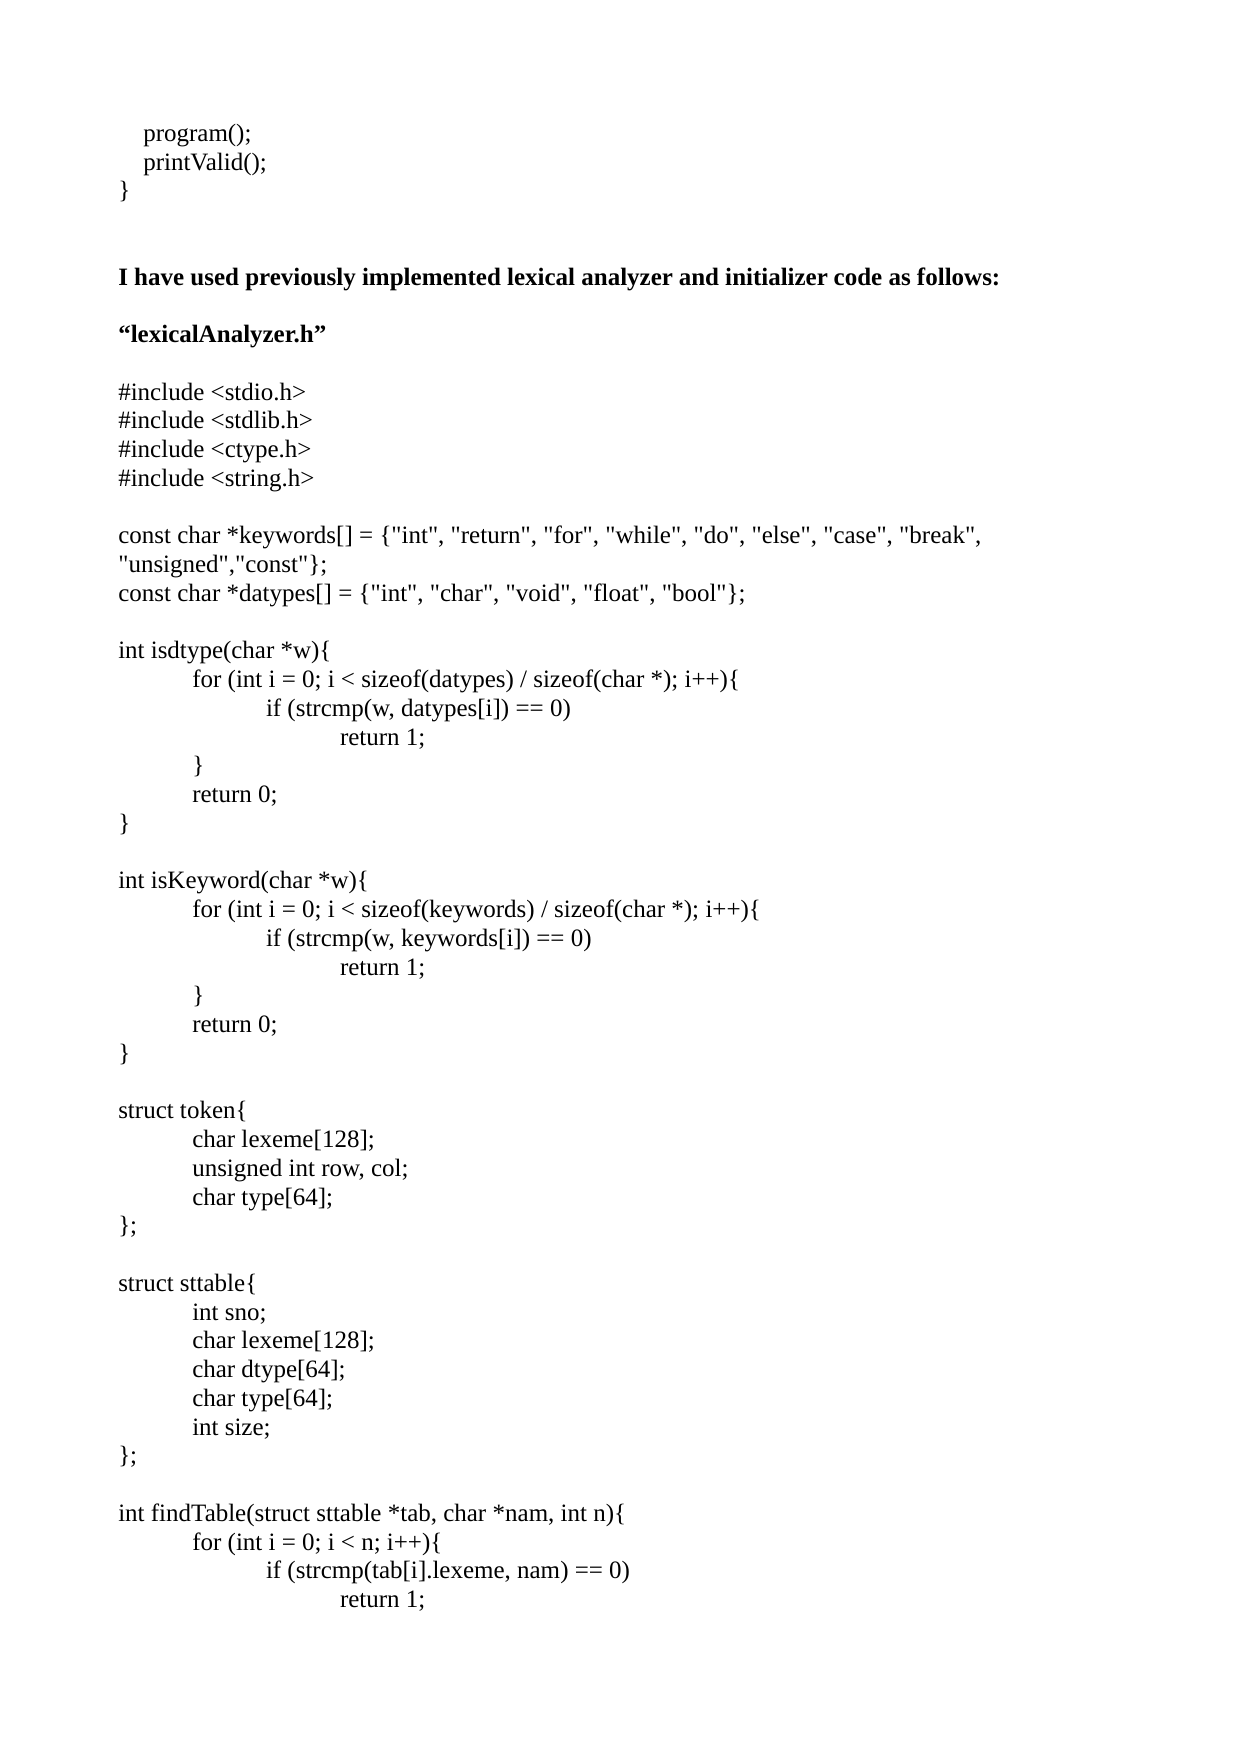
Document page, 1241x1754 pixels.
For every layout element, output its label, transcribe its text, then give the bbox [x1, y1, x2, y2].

text for (int i = 0; i < n; i++){ [118, 1527, 1122, 1556]
text program(); [118, 118, 1122, 147]
text if (strcmp(tab[i].lexeme, nam) == 0) [118, 1556, 1122, 1584]
text int findTable(struct sttable *tab, char *nam, int n){ [118, 1498, 1122, 1527]
text for (int i = 0; i < sizeof(keywords) / sizeof(char *); i++){ [118, 894, 1122, 923]
text return 0; [118, 1009, 1122, 1038]
text int isdtype(char *w){ [118, 636, 1122, 664]
text char type[64]; [118, 1383, 1122, 1412]
text } [118, 176, 1122, 204]
text struct token{ [118, 1096, 1122, 1124]
text printValid(); [118, 147, 1122, 176]
text } [118, 751, 1122, 779]
text }; [118, 1211, 1122, 1239]
text } [118, 808, 1122, 837]
text struct sttable{ [118, 1268, 1122, 1297]
text } [118, 981, 1122, 1009]
text int sno; [118, 1297, 1122, 1326]
text char lexeme[128]; [118, 1124, 1122, 1153]
text int size; [118, 1412, 1122, 1441]
text return 0; [118, 779, 1122, 808]
text char lexeme[128]; [118, 1326, 1122, 1354]
text “lexicalAnalyzer.h” [118, 319, 1122, 348]
text }; [118, 1441, 1122, 1469]
text } [118, 1038, 1122, 1067]
text const char *keywords[] = {"int", "return", "for", "while", "do", "else", "case", "break", "unsigned","const"}; [118, 521, 1122, 578]
text const char *datypes[] = {"int", "char", "void", "float", "bool"}; [118, 578, 1122, 607]
text unsigned int row, col; [118, 1153, 1122, 1182]
text #include <ctype.h> [118, 434, 1122, 463]
text #include <stdio.h> [118, 377, 1122, 406]
text char dtype[64]; [118, 1354, 1122, 1383]
text if (strcmp(w, keywords[i]) == 0) [118, 923, 1122, 952]
text #include <string.h> [118, 463, 1122, 492]
text if (strcmp(w, datypes[i]) == 0) [118, 693, 1122, 722]
text return 1; [118, 952, 1122, 981]
text int isKeyword(char *w){ [118, 866, 1122, 894]
text I have used previously implemented lexical analyzer and initializer code as follows: [118, 262, 1122, 291]
text for (int i = 0; i < sizeof(datypes) / sizeof(char *); i++){ [118, 664, 1122, 693]
text return 1; [118, 1584, 1122, 1613]
text char type[64]; [118, 1182, 1122, 1211]
text return 1; [118, 722, 1122, 751]
text #include <stdlib.h> [118, 406, 1122, 434]
